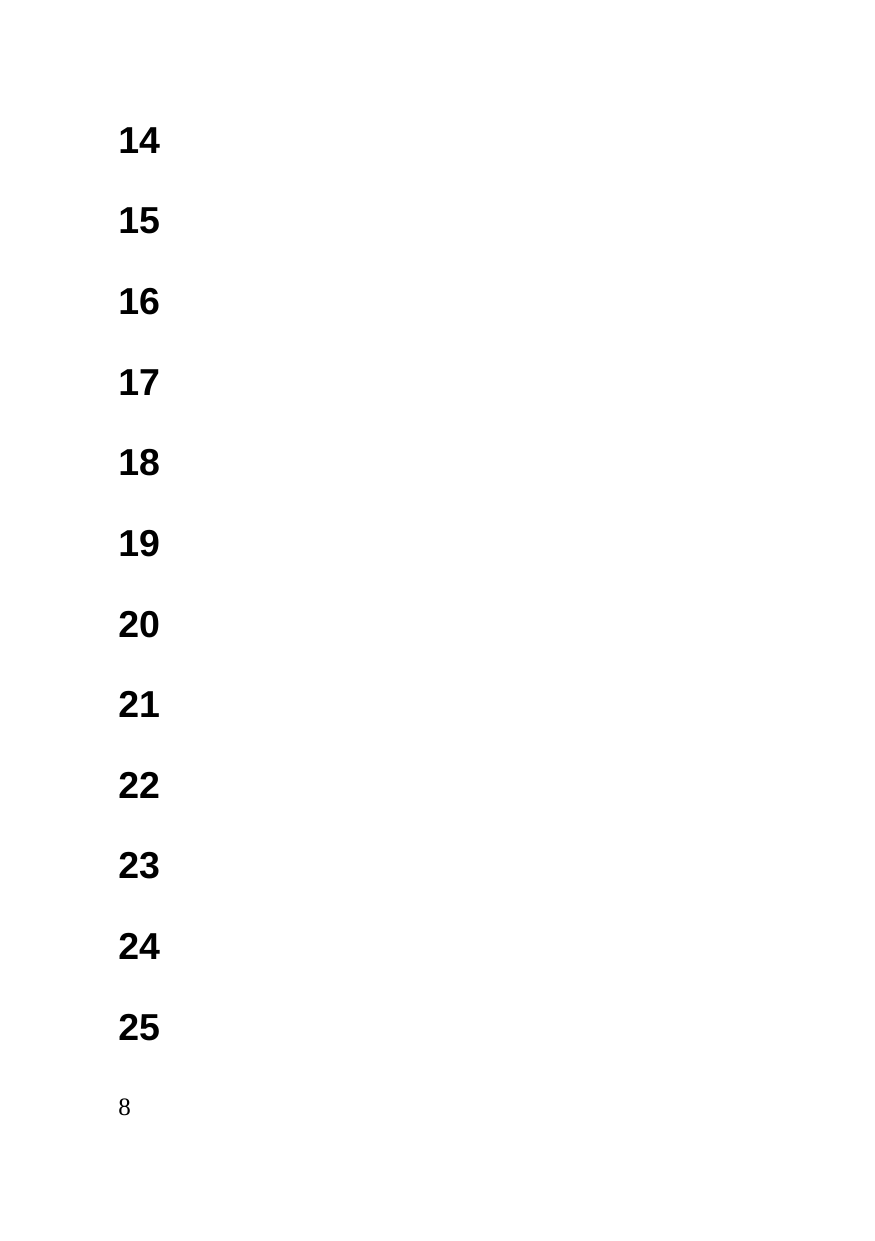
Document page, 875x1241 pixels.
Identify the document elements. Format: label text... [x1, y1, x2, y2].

subtitle 16 [118, 279, 756, 322]
subtitle 14 [118, 118, 756, 161]
subtitle 23 [118, 844, 756, 887]
subtitle 15 [118, 199, 756, 242]
subtitle 25 [118, 1005, 756, 1048]
subtitle 24 [118, 924, 756, 967]
subtitle 21 [118, 682, 756, 726]
subtitle 19 [118, 521, 756, 564]
subtitle 18 [118, 441, 756, 484]
subtitle 17 [118, 360, 756, 403]
subtitle 20 [118, 602, 756, 645]
subtitle 22 [118, 763, 756, 806]
